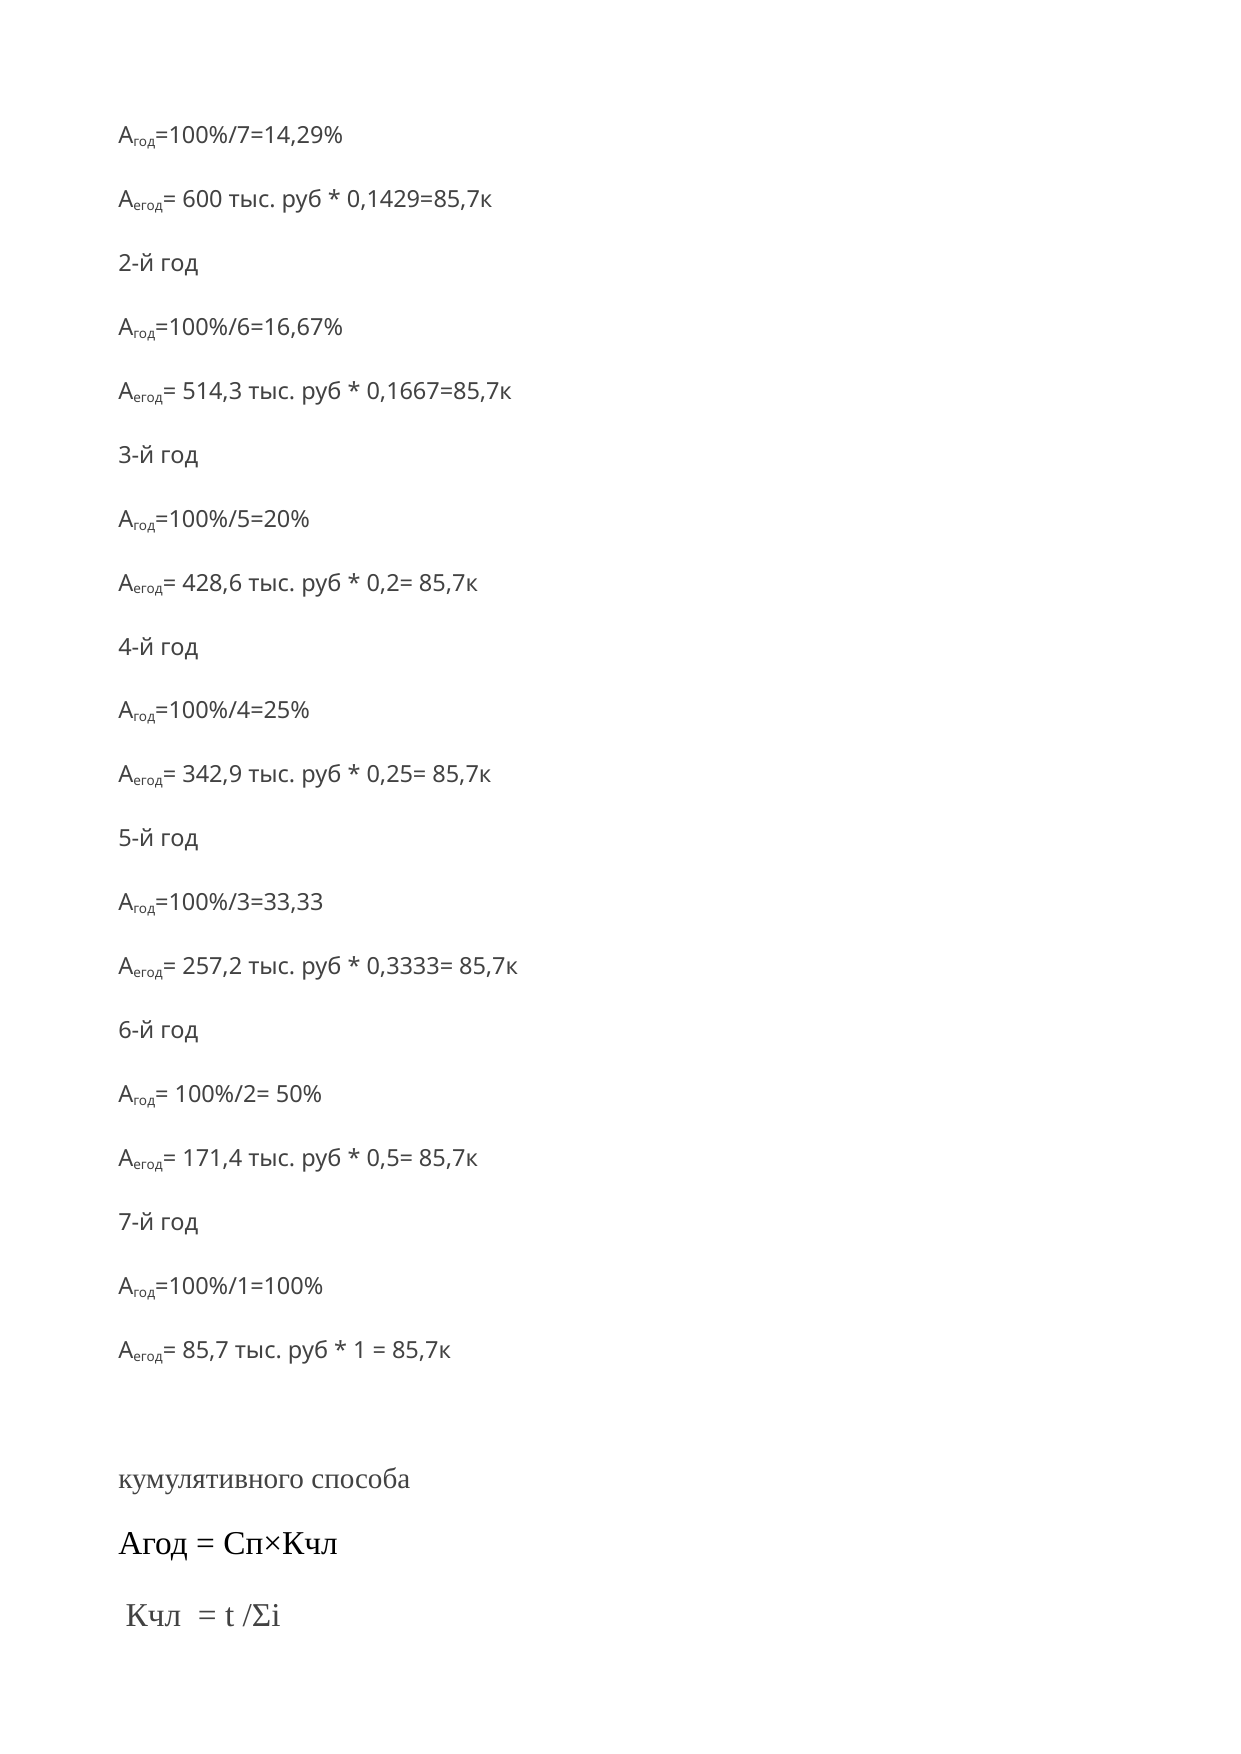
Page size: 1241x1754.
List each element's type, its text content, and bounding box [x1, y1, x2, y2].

text Кчл = t /Ʃi [118, 1562, 1122, 1634]
text Агод=100%/1=100% [118, 1269, 1122, 1301]
text 3-й год [118, 438, 1122, 470]
text Агод=100%/4=25% [118, 694, 1122, 726]
text 6-й год [118, 1013, 1122, 1046]
text 4-й год [118, 630, 1122, 662]
text Аегод= 600 тыс. руб * 0,1429=85,7к [118, 182, 1122, 214]
text Агод=100%/7=14,29% [118, 118, 1122, 150]
text кумулятивного способа [118, 1461, 1122, 1495]
text Аегод= 514,3 тыс. руб * 0,1667=85,7к [118, 374, 1122, 406]
text Аегод= 257,2 тыс. руб * 0,3333= 85,7к [118, 949, 1122, 982]
text 5-й год [118, 822, 1122, 854]
text 7-й год [118, 1205, 1122, 1237]
text Агод= 100%/2= 50% [118, 1077, 1122, 1109]
text Аегод= 171,4 тыс. руб * 0,5= 85,7к [118, 1141, 1122, 1173]
text Аегод= 342,9 тыс. руб * 0,25= 85,7к [118, 758, 1122, 790]
text Аегод= 428,6 тыс. руб * 0,2= 85,7к [118, 566, 1122, 598]
text Агод = Сп×Кчл [118, 1523, 1122, 1562]
text Агод=100%/5=20% [118, 502, 1122, 534]
text 2-й год [118, 246, 1122, 278]
text Аегод= 85,7 тыс. руб * 1 = 85,7к [118, 1333, 1122, 1365]
text Агод=100%/6=16,67% [118, 310, 1122, 342]
text Агод=100%/3=33,33 [118, 886, 1122, 918]
